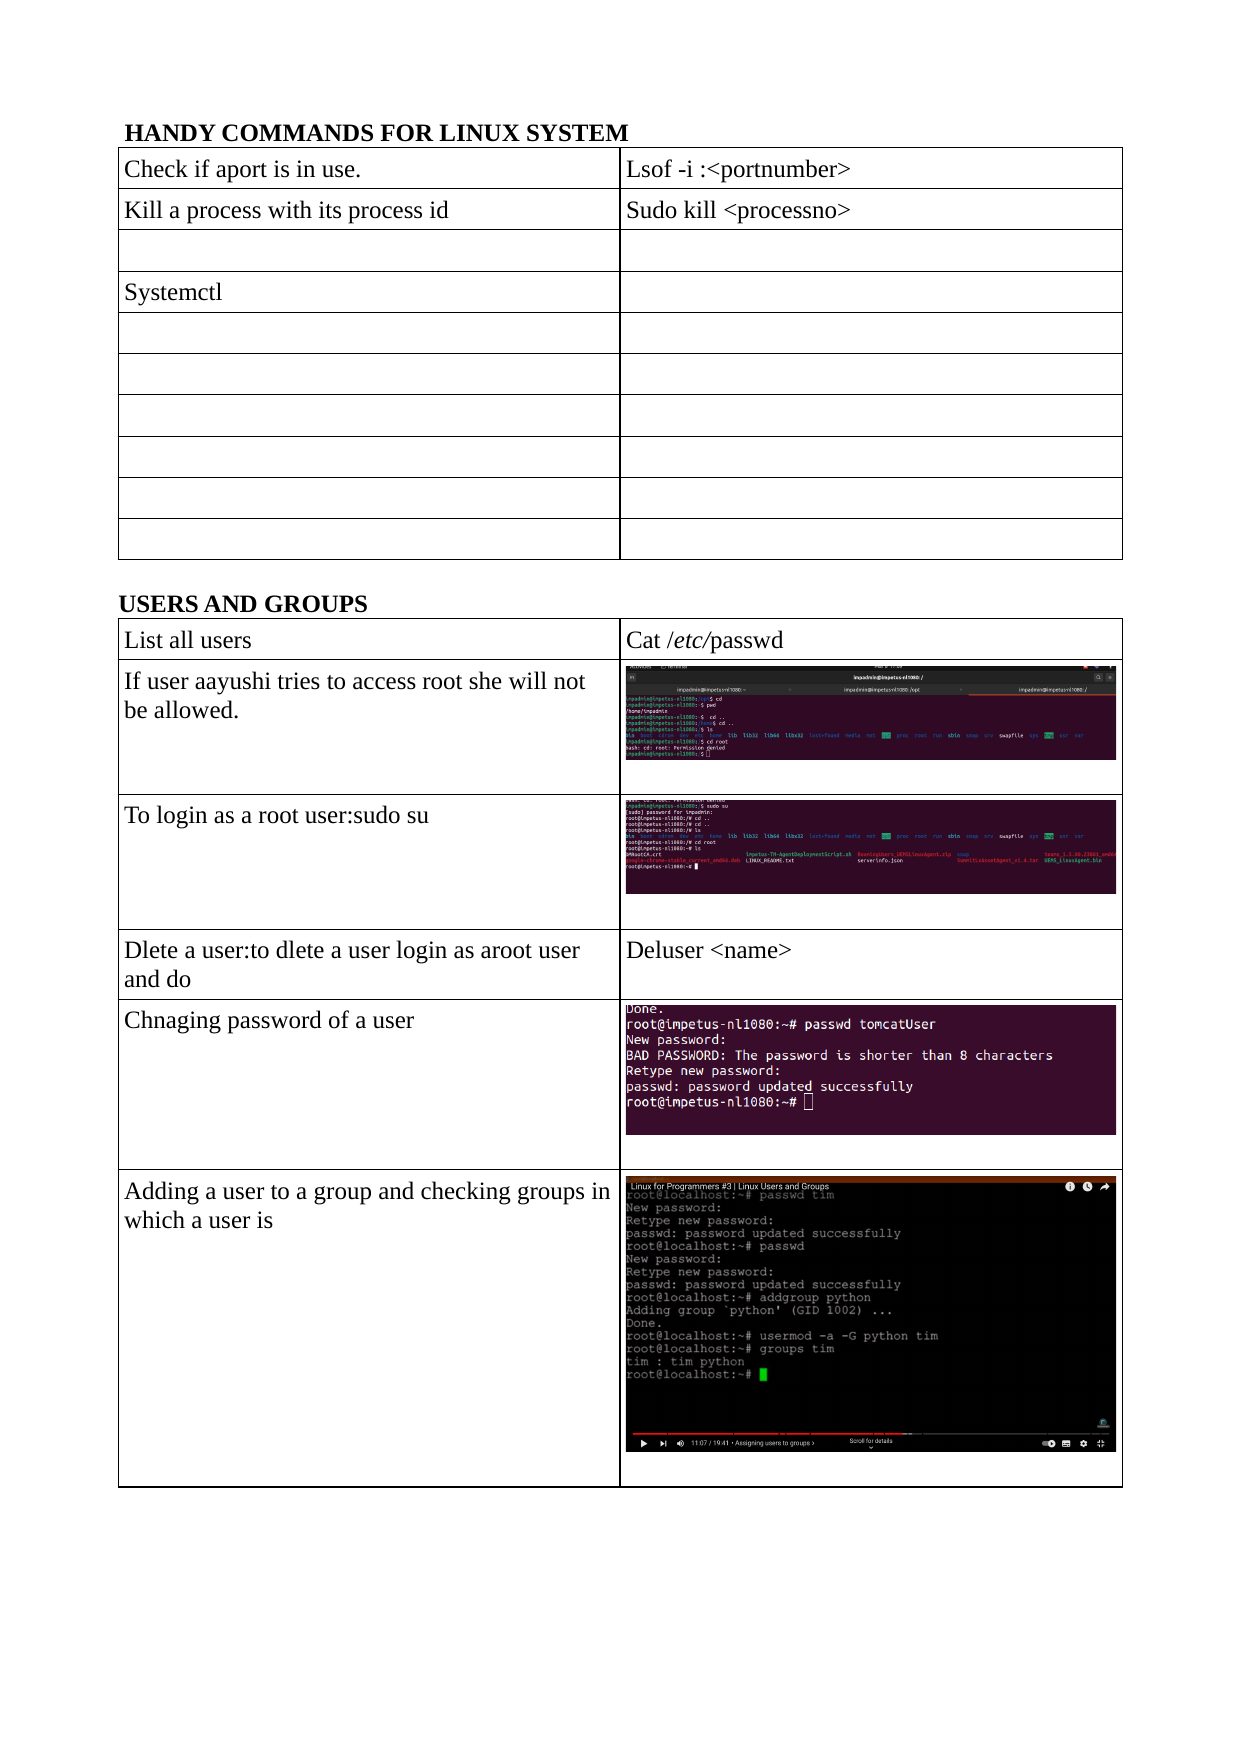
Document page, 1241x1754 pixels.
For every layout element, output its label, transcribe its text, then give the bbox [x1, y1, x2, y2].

picture [625, 1005, 1117, 1135]
table_header Check if aport is in use. [119, 148, 619, 188]
table_cell [119, 519, 619, 559]
picture [625, 1176, 1117, 1452]
table_cell Systemctl [119, 272, 619, 312]
table_header List all users [119, 619, 619, 659]
table_cell [621, 1170, 1122, 1486]
table_cell Chnaging password of a user [119, 1000, 619, 1169]
table_header Lsof -i :<portnumber> [621, 148, 1122, 188]
text HANDY COMMANDS FOR LINUX SYSTEM [118, 118, 1122, 147]
table_header Cat /etc/passwd [621, 619, 1122, 659]
table_cell Adding a user to a group and checking groups in which a user is [119, 1170, 619, 1486]
table_cell [119, 478, 619, 518]
table_cell [621, 395, 1122, 436]
table_cell Kill a process with its process id [119, 189, 619, 229]
table_cell [621, 478, 1122, 518]
table_cell [621, 272, 1122, 312]
text USERS AND GROUPS [118, 589, 1122, 618]
table_cell [621, 660, 1122, 794]
table_cell Dlete a user:to dlete a user login as aroot user and do [119, 930, 619, 998]
table_cell [621, 313, 1122, 353]
table_cell [119, 354, 619, 394]
table_cell [621, 1000, 1122, 1169]
table_cell Deluser <name> [621, 930, 1122, 998]
picture [625, 666, 1117, 760]
table_cell If user aayushi tries to access root she will not be allowed. [119, 660, 619, 794]
table_cell [119, 230, 619, 271]
table_cell [621, 795, 1122, 928]
table_cell [621, 354, 1122, 394]
table_cell [621, 230, 1122, 271]
table_cell To login as a root user:sudo su [119, 795, 619, 928]
table_cell [119, 395, 619, 436]
table_cell Sudo kill <processno> [621, 189, 1122, 229]
table_cell [119, 313, 619, 353]
table_cell [621, 519, 1122, 559]
table_cell [621, 437, 1122, 477]
picture [625, 800, 1117, 894]
table_cell [119, 437, 619, 477]
